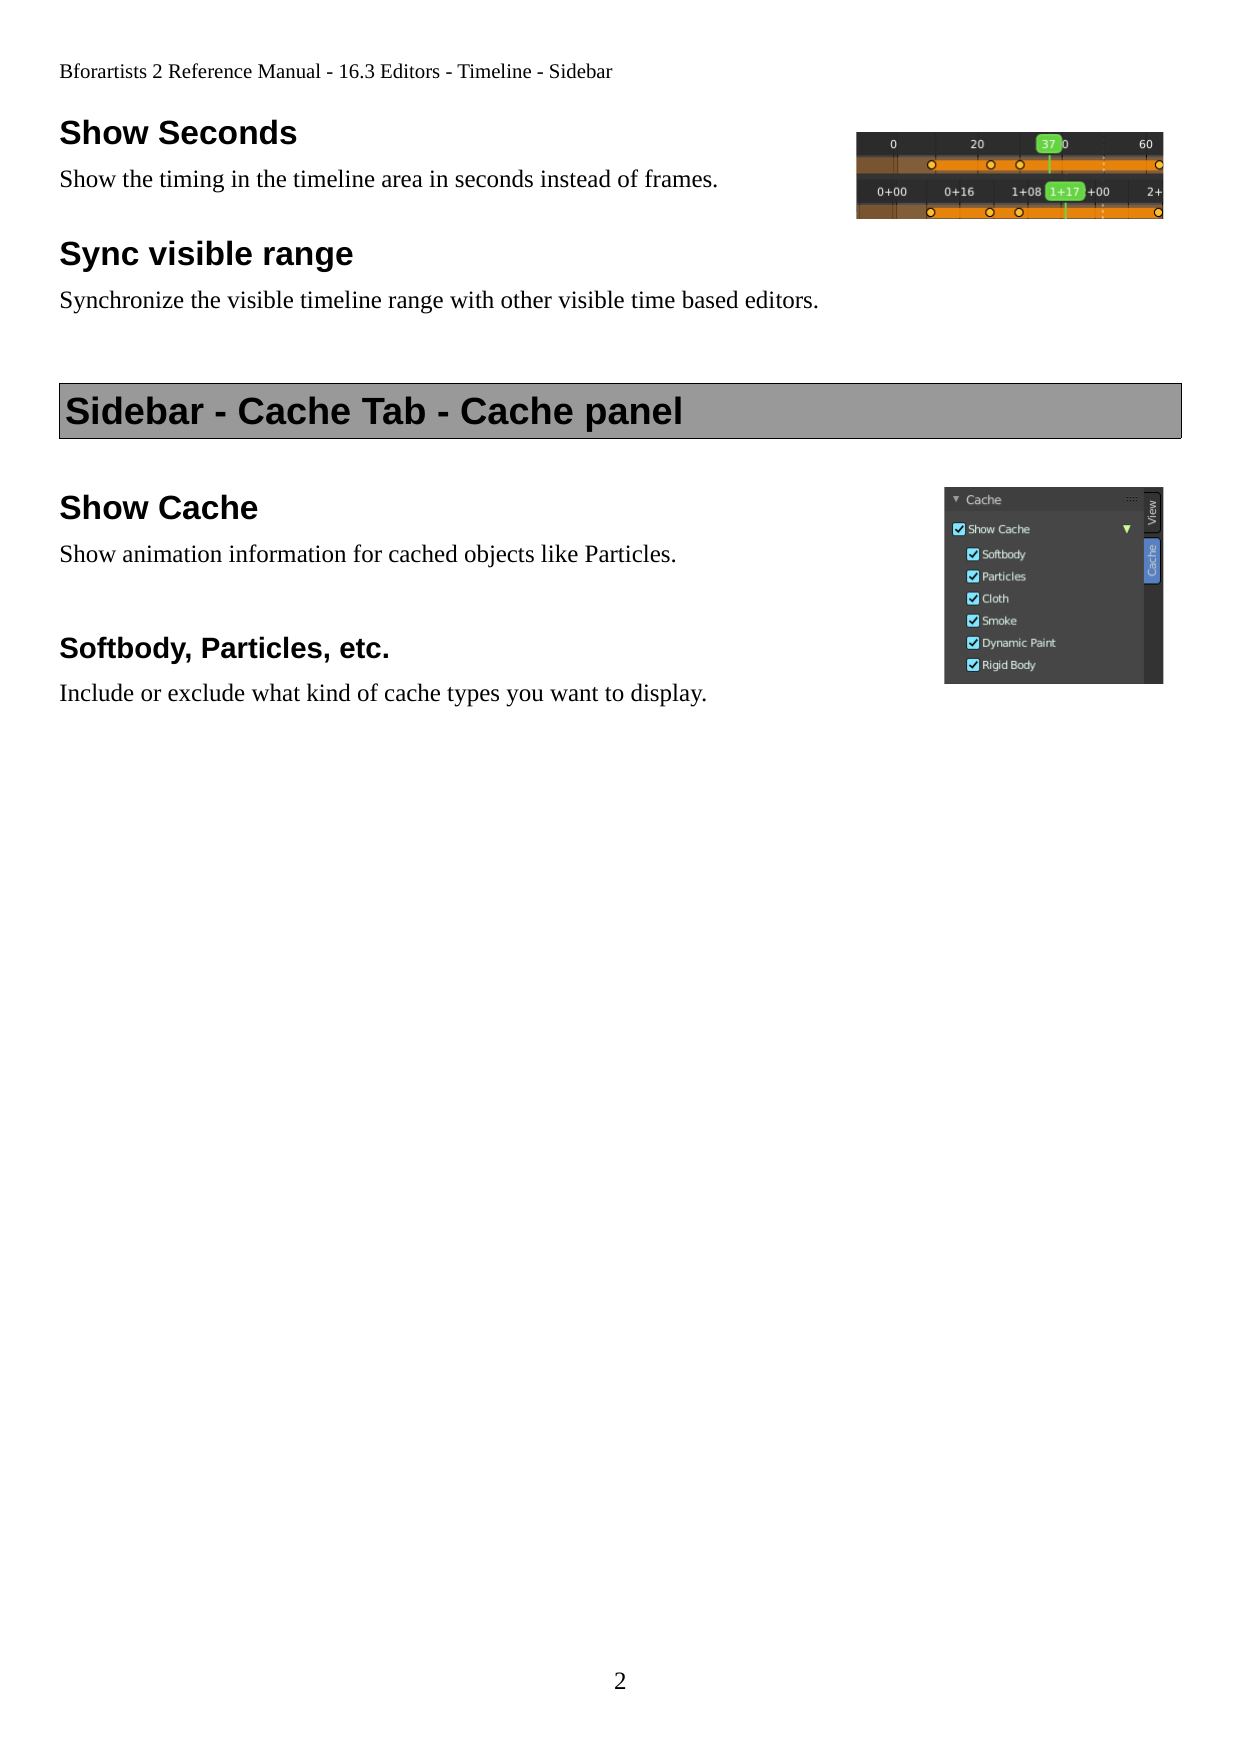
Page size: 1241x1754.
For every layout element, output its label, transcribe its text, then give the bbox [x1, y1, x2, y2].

text Show animation information for cached objects like Particles. [59, 539, 944, 568]
subtitle Show Seconds [59, 113, 1181, 151]
text Synchronize the visible timeline range with other visible time based editors. [59, 285, 1181, 313]
picture [944, 487, 1164, 684]
picture [856, 132, 1164, 219]
text Show the timing in the timeline area in seconds instead of frames. [59, 164, 856, 192]
subtitle Sync visible range [59, 234, 1181, 272]
subtitle Softbody, Particles, etc. [59, 631, 944, 665]
subtitle Show Cache [59, 488, 944, 526]
text Include or exclude what kind of cache types you want to display. [59, 678, 1181, 706]
subtitle [1164, 631, 1181, 665]
subtitle [1164, 488, 1181, 526]
table_header Sidebar - Cache Tab - Cache panel [60, 384, 1181, 438]
